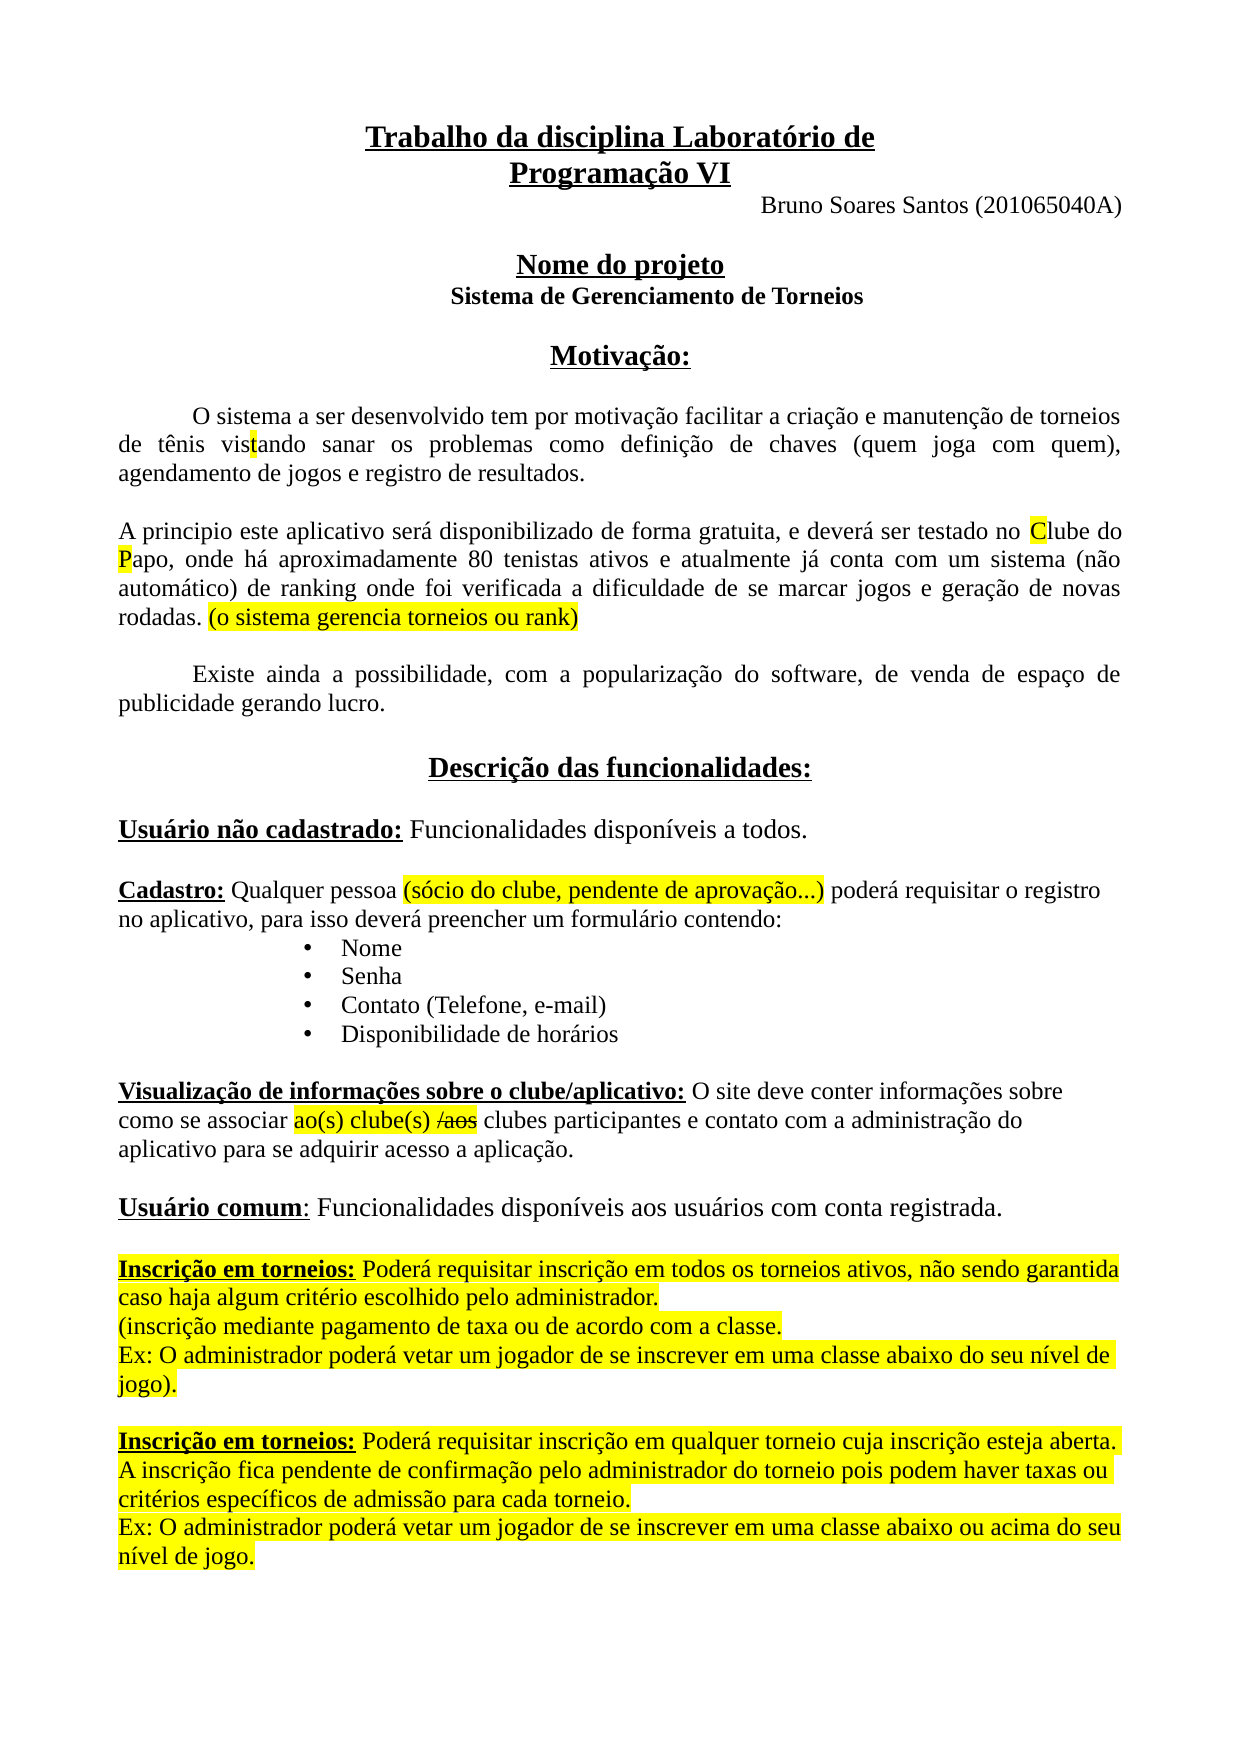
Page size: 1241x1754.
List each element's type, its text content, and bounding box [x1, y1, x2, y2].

text Usuário não cadastrado: Funcionalidades disponíveis a todos. [118, 813, 1122, 844]
text Descrição das funcionalidades: [118, 751, 1122, 784]
text Existe ainda a possibilidade, com a popularização do software, de venda de espaço de publicidade gerando lucro. [118, 659, 1122, 717]
text Programação VI [118, 154, 1122, 190]
list Contato (Telefone, e-mail) [303, 990, 1122, 1019]
list Senha [303, 961, 1122, 990]
text Ex: O administrador poderá vetar um jogador de se inscrever em uma classe abaixo do seu nível de jogo). [118, 1340, 1122, 1397]
text Sistema de Gerenciamento de Torneios [118, 281, 1122, 310]
text Usuário comum: Funcionalidades disponíveis aos usuários com conta registrada. [118, 1191, 1122, 1223]
text Nome do projeto [118, 247, 1122, 281]
text A principio este aplicativo será disponibilizado de forma gratuita, e deverá ser testado no Clube do Papo, onde há aproximadamente 80 tenistas ativos e atualmente já conta com um sistema (não automático) de ranking onde foi verificada a dificuldade de se marcar jogos e geração de novas rodadas. (o sistema gerencia torneios ou rank) [118, 516, 1122, 631]
text Cadastro: Qualquer pessoa (sócio do clube, pendente de aprovação...) poderá requisitar o registro no aplicativo, para isso deverá preencher um formulário contendo: [118, 875, 1122, 933]
text O sistema a ser desenvolvido tem por motivação facilitar a criação e manutenção de torneios de tênis vistando sanar os problemas como definição de chaves (quem joga com quem), agendamento de jogos e registro de resultados. [118, 401, 1122, 487]
text Trabalho da disciplina Laboratório de [118, 118, 1122, 154]
text Motivação: [118, 338, 1122, 372]
text Bruno Soares Santos (201065040A) [118, 190, 1122, 219]
text Inscrição em torneios: Poderá requisitar inscrição em qualquer torneio cuja inscrição esteja aberta. A inscrição fica pendente de confirmação pelo administrador do torneio pois podem haver taxas ou critérios específicos de admissão para cada torneio. [118, 1426, 1122, 1512]
text Visualização de informações sobre o clube/aplicativo: O site deve conter informações sobre como se associar ao(s) clube(s) /aos clubes participantes e contato com a administração do aplicativo para se adquirir acesso a aplicação. [118, 1076, 1122, 1163]
text (inscrição mediante pagamento de taxa ou de acordo com a classe. [118, 1311, 1122, 1340]
text Inscrição em torneios: Poderá requisitar inscrição em todos os torneios ativos, não sendo garantida caso haja algum critério escolhido pelo administrador. [118, 1254, 1122, 1311]
list Disponibilidade de horários [303, 1019, 1122, 1048]
list Nome [303, 933, 1122, 961]
text Ex: O administrador poderá vetar um jogador de se inscrever em uma classe abaixo ou acima do seu nível de jogo. [118, 1512, 1122, 1570]
